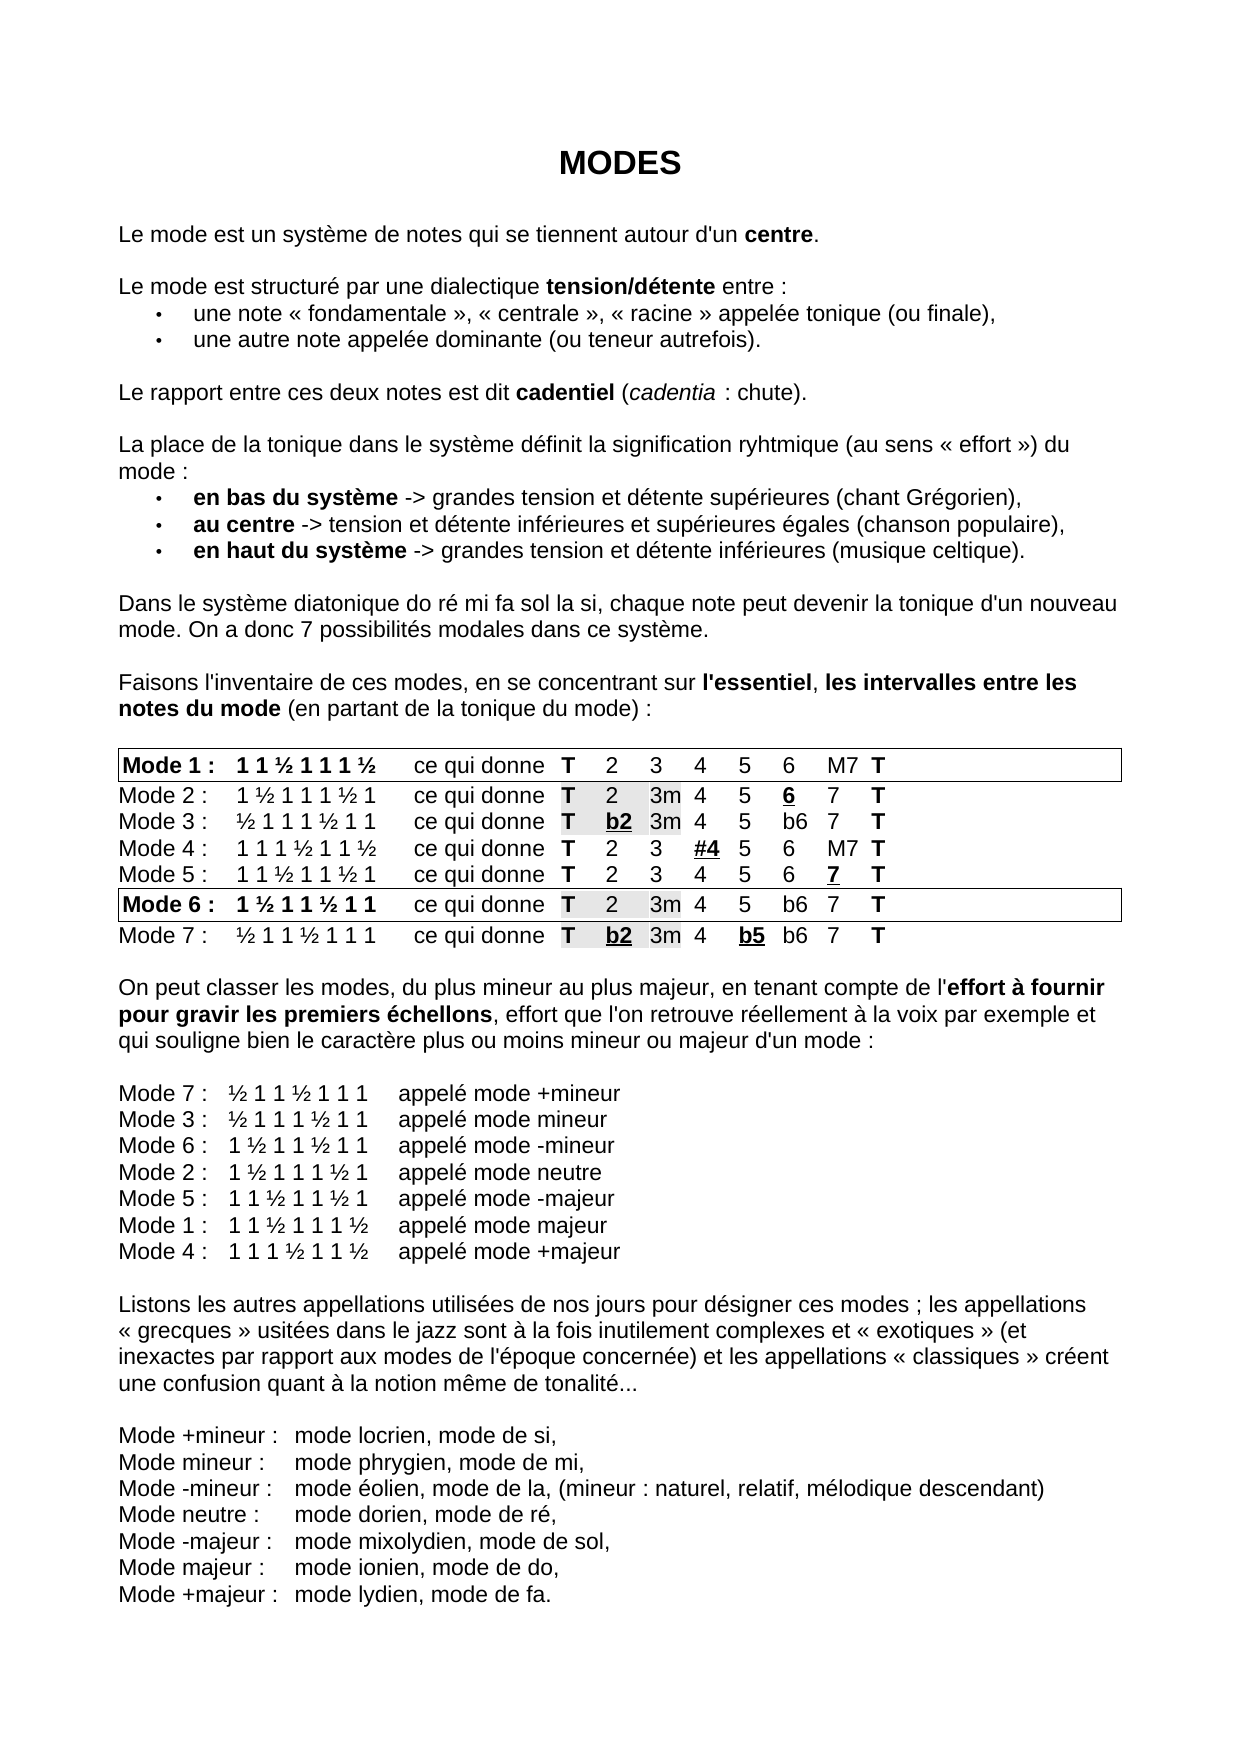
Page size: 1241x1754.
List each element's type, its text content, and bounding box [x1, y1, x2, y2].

text Mode +majeur : mode lydien, mode de fa. [118, 1581, 1122, 1607]
list une autre note appelée dominante (ou teneur autrefois). [156, 326, 1122, 352]
text Mode 6 : 1 ½ 1 1 ½ 1 1 appelé mode -mineur [118, 1132, 1122, 1159]
text Mode 5 : 1 1 ½ 1 1 ½ 1 ce qui donne T 2 3 4 5 6 7 T [118, 861, 1122, 887]
text Mode 6 : 1 ½ 1 1 ½ 1 1 ce qui donne T 2 3m 4 5 b6 7 T [119, 889, 1121, 921]
text Mode +mineur : mode locrien, mode de si, [118, 1422, 1122, 1449]
text Le mode est un système de notes qui se tiennent autour d'un centre. [118, 221, 1122, 247]
text Mode neutre : mode dorien, mode de ré, [118, 1501, 1122, 1528]
text Mode -majeur : mode mixolydien, mode de sol, [118, 1528, 1122, 1554]
text Mode majeur : mode ionien, mode de do, [118, 1554, 1122, 1581]
text Mode 7 : ½ 1 1 ½ 1 1 1 ce qui donne T b2 3m 4 b5 b6 7 T [118, 922, 1122, 948]
text Listons les autres appellations utilisées de nos jours pour désigner ces modes ; les appellations « grecques » usitées dans le jazz sont à la fois inutilement complexes et « exotiques » (et inexactes par rapport aux modes de l'époque concernée) et les appellations « classiques » créent une confusion quant à la notion même de tonalité... [118, 1291, 1122, 1396]
subtitle MODES [118, 143, 1122, 182]
text Mode 1 : 1 1 ½ 1 1 1 ½ ce qui donne T 2 3 4 5 6 M7 T [119, 749, 1121, 781]
text Dans le système diatonique do ré mi fa sol la si, chaque note peut devenir la tonique d'un nouveau mode. On a donc 7 possibilités modales dans ce système. [118, 589, 1122, 642]
text Le rapport entre ces deux notes est dit cadentiel (cadentia : chute). [118, 379, 1122, 405]
text Mode -mineur : mode éolien, mode de la, (mineur : naturel, relatif, mélodique descendant) [118, 1475, 1122, 1501]
text Mode 3 : ½ 1 1 1 ½ 1 1 appelé mode mineur [118, 1106, 1122, 1132]
text La place de la tonique dans le système définit la signification ryhtmique (au sens « effort ») du mode : [118, 431, 1122, 484]
list au centre -> tension et détente inférieures et supérieures égales (chanson populaire), [156, 511, 1122, 537]
list en bas du système -> grandes tension et détente supérieures (chant Grégorien), [156, 484, 1122, 511]
text Mode 4 : 1 1 1 ½ 1 1 ½ ce qui donne T 2 3 #4 5 6 M7 T [118, 835, 1122, 861]
text Mode 3 : ½ 1 1 1 ½ 1 1 ce qui donne T b2 3m 4 5 b6 7 T [118, 808, 1122, 835]
text Mode 2 : 1 ½ 1 1 1 ½ 1 ce qui donne T 2 3m 4 5 6 7 T [118, 782, 1122, 808]
list une note « fondamentale », « centrale », « racine » appelée tonique (ou finale), [156, 300, 1122, 326]
text Faisons l'inventaire de ces modes, en se concentrant sur l'essentiel, les intervalles entre les notes du mode (en partant de la tonique du mode) : [118, 669, 1122, 721]
text Le mode est structuré par une dialectique tension/détente entre : [118, 273, 1122, 300]
text On peut classer les modes, du plus mineur au plus majeur, en tenant compte de l'effort à fournir pour gravir les premiers échellons, effort que l'on retrouve réellement à la voix par exemple et qui souligne bien le caractère plus ou moins mineur ou majeur d'un mode : [118, 974, 1122, 1053]
text Mode 4 : 1 1 1 ½ 1 1 ½ appelé mode +majeur [118, 1238, 1122, 1264]
text Mode 1 : 1 1 ½ 1 1 1 ½ appelé mode majeur [118, 1212, 1122, 1238]
text Mode 2 : 1 ½ 1 1 1 ½ 1 appelé mode neutre [118, 1159, 1122, 1185]
text Mode 5 : 1 1 ½ 1 1 ½ 1 appelé mode -majeur [118, 1185, 1122, 1212]
text Mode 7 : ½ 1 1 ½ 1 1 1 appelé mode +mineur [118, 1080, 1122, 1106]
list en haut du système -> grandes tension et détente inférieures (musique celtique). [156, 537, 1122, 563]
text Mode mineur : mode phrygien, mode de mi, [118, 1449, 1122, 1475]
